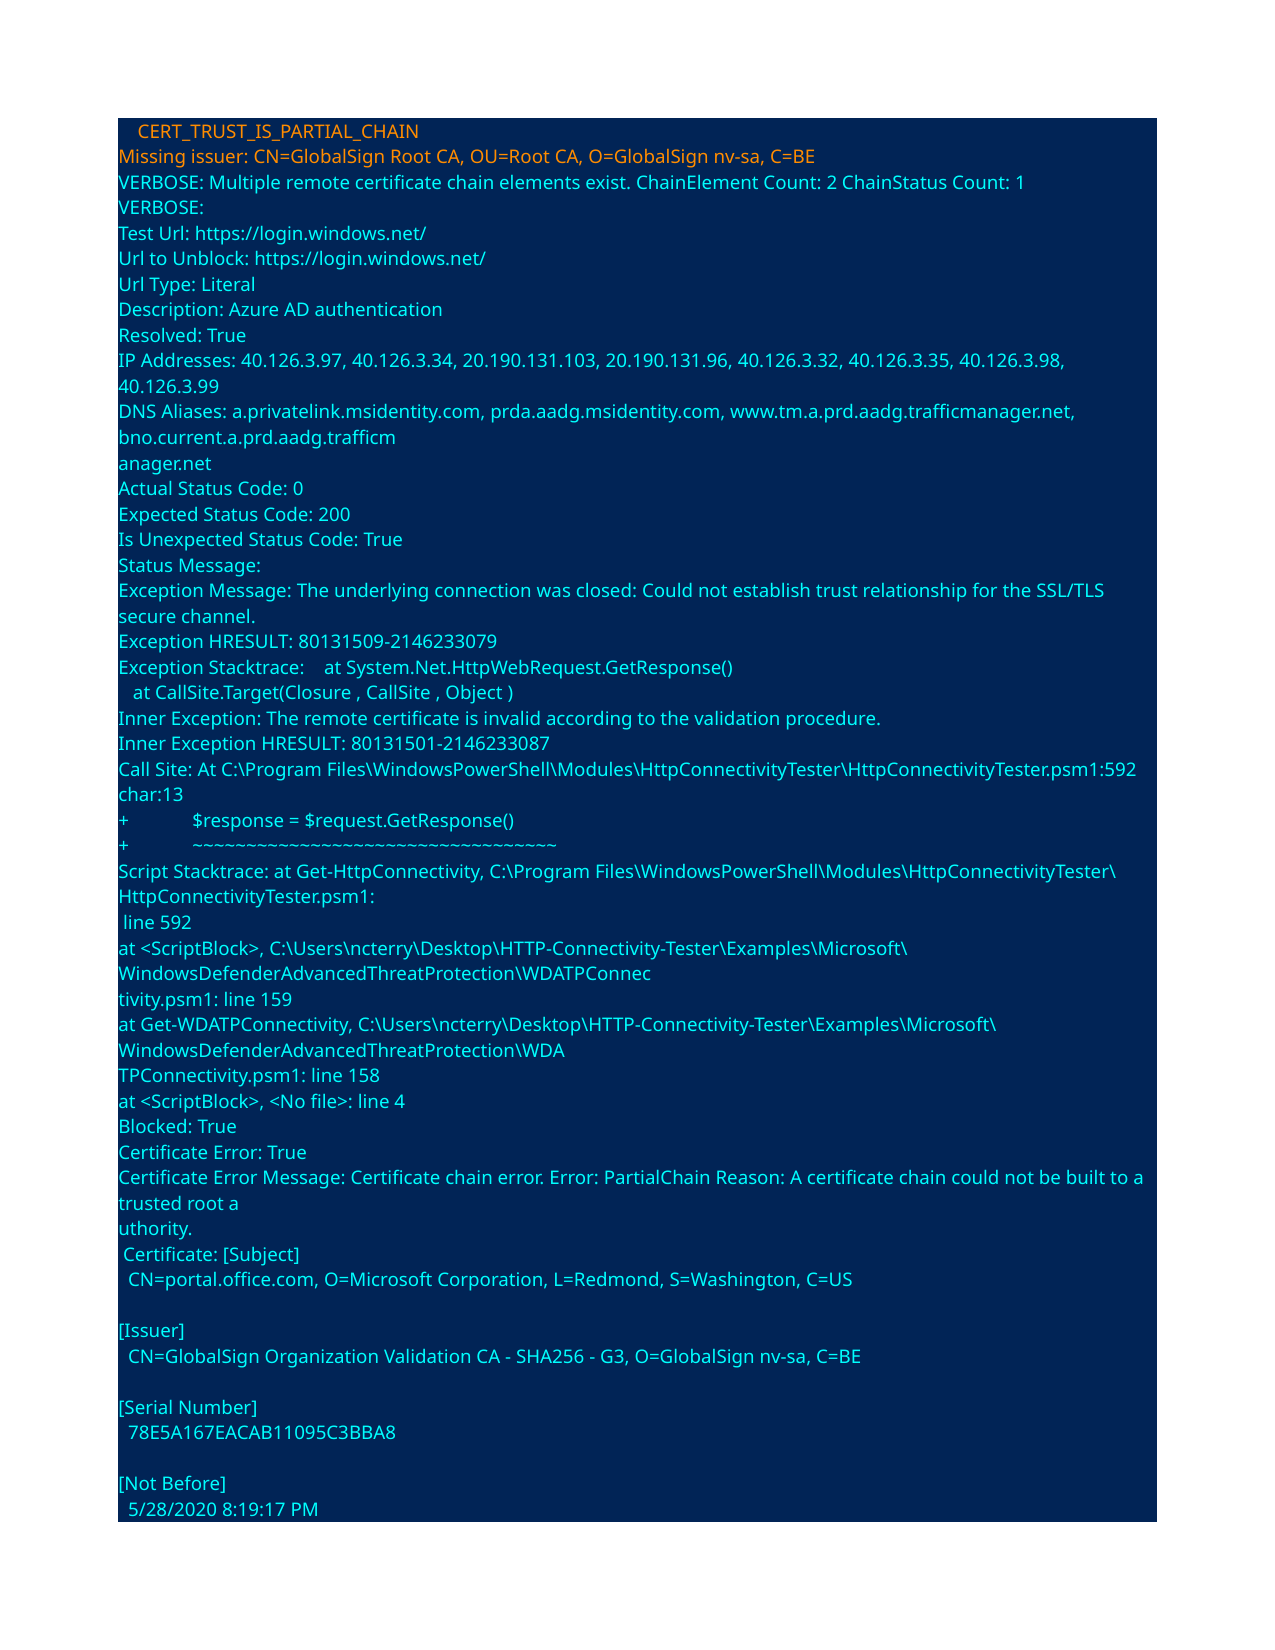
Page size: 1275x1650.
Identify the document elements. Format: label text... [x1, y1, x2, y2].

text 78E5A167EACAB11095C3BBA8 [118, 1420, 1157, 1445]
text Inner Exception HRESULT: 80131501-2146233087 [118, 731, 1157, 756]
text at CallSite.Target(Closure , CallSite , Object ) [118, 679, 1157, 705]
text 5/28/2020 8:19:17 PM [118, 1496, 1157, 1522]
text anager.net [118, 450, 1157, 475]
text at <ScriptBlock>, <No file>: line 4 [118, 1088, 1157, 1113]
text tivity.psm1: line 159 [118, 986, 1157, 1011]
text Exception Stacktrace: at System.Net.HttpWebRequest.GetResponse() [118, 654, 1157, 679]
text Exception HRESULT: 80131509-2146233079 [118, 628, 1157, 654]
text Status Message: [118, 552, 1157, 577]
text VERBOSE: Multiple remote certificate chain elements exist. ChainElement Count: 2 ChainStatus Count: 1 [118, 169, 1157, 195]
text CN=portal.office.com, O=Microsoft Corporation, L=Redmond, S=Washington, C=US [118, 1267, 1157, 1292]
text [Serial Number] [118, 1394, 1157, 1420]
text Call Site: At C:\Program Files\WindowsPowerShell\Modules\HttpConnectivityTester\HttpConnectivityTester.psm1:592 char:13 [118, 756, 1157, 807]
text uthority. [118, 1216, 1157, 1241]
text IP Addresses: 40.126.3.97, 40.126.3.34, 20.190.131.103, 20.190.131.96, 40.126.3.32, 40.126.3.35, 40.126.3.98, 40.126.3.99 [118, 348, 1157, 399]
text Url to Unblock: https://login.windows.net/ [118, 246, 1157, 271]
text Expected Status Code: 200 [118, 501, 1157, 526]
text Actual Status Code: 0 [118, 475, 1157, 501]
text Certificate: [Subject] [118, 1241, 1157, 1267]
text + ~~~~~~~~~~~~~~~~~~~~~~~~~~~~~~~~~~ [118, 833, 1157, 858]
text CERT_TRUST_IS_PARTIAL_CHAIN [118, 118, 1157, 144]
text [Issuer] [118, 1318, 1157, 1343]
text Description: Azure AD authentication [118, 297, 1157, 322]
text Certificate Error Message: Certificate chain error. Error: PartialChain Reason: A certificate chain could not be built to a trusted root a [118, 1164, 1157, 1216]
text at Get-WDATPConnectivity, C:\Users\ncterry\Desktop\HTTP-Connectivity-Tester\Examples\Microsoft\WindowsDefenderAdvancedThreatProtection\WDA [118, 1011, 1157, 1062]
text CN=GlobalSign Organization Validation CA - SHA256 - G3, O=GlobalSign nv-sa, C=BE [118, 1343, 1157, 1369]
text Resolved: True [118, 322, 1157, 348]
text at <ScriptBlock>, C:\Users\ncterry\Desktop\HTTP-Connectivity-Tester\Examples\Microsoft\WindowsDefenderAdvancedThreatProtection\WDATPConnec [118, 935, 1157, 986]
text Blocked: True [118, 1113, 1157, 1139]
text Exception Message: The underlying connection was closed: Could not establish trust relationship for the SSL/TLS secure channel. [118, 577, 1157, 628]
text DNS Aliases: a.privatelink.msidentity.com, prda.aadg.msidentity.com, www.tm.a.prd.aadg.trafficmanager.net, bno.current.a.prd.aadg.trafficm [118, 399, 1157, 450]
text Inner Exception: The remote certificate is invalid according to the validation procedure. [118, 705, 1157, 731]
text [Not Before] [118, 1471, 1157, 1496]
text + $response = $request.GetResponse() [118, 807, 1157, 833]
text TPConnectivity.psm1: line 158 [118, 1062, 1157, 1088]
text Script Stacktrace: at Get-HttpConnectivity, C:\Program Files\WindowsPowerShell\Modules\HttpConnectivityTester\HttpConnectivityTester.psm1: [118, 858, 1157, 909]
text Missing issuer: CN=GlobalSign Root CA, OU=Root CA, O=GlobalSign nv-sa, C=BE [118, 144, 1157, 169]
text Url Type: Literal [118, 271, 1157, 297]
text Is Unexpected Status Code: True [118, 526, 1157, 552]
text VERBOSE: [118, 195, 1157, 220]
text Test Url: https://login.windows.net/ [118, 220, 1157, 246]
text line 592 [118, 909, 1157, 935]
text Certificate Error: True [118, 1139, 1157, 1164]
